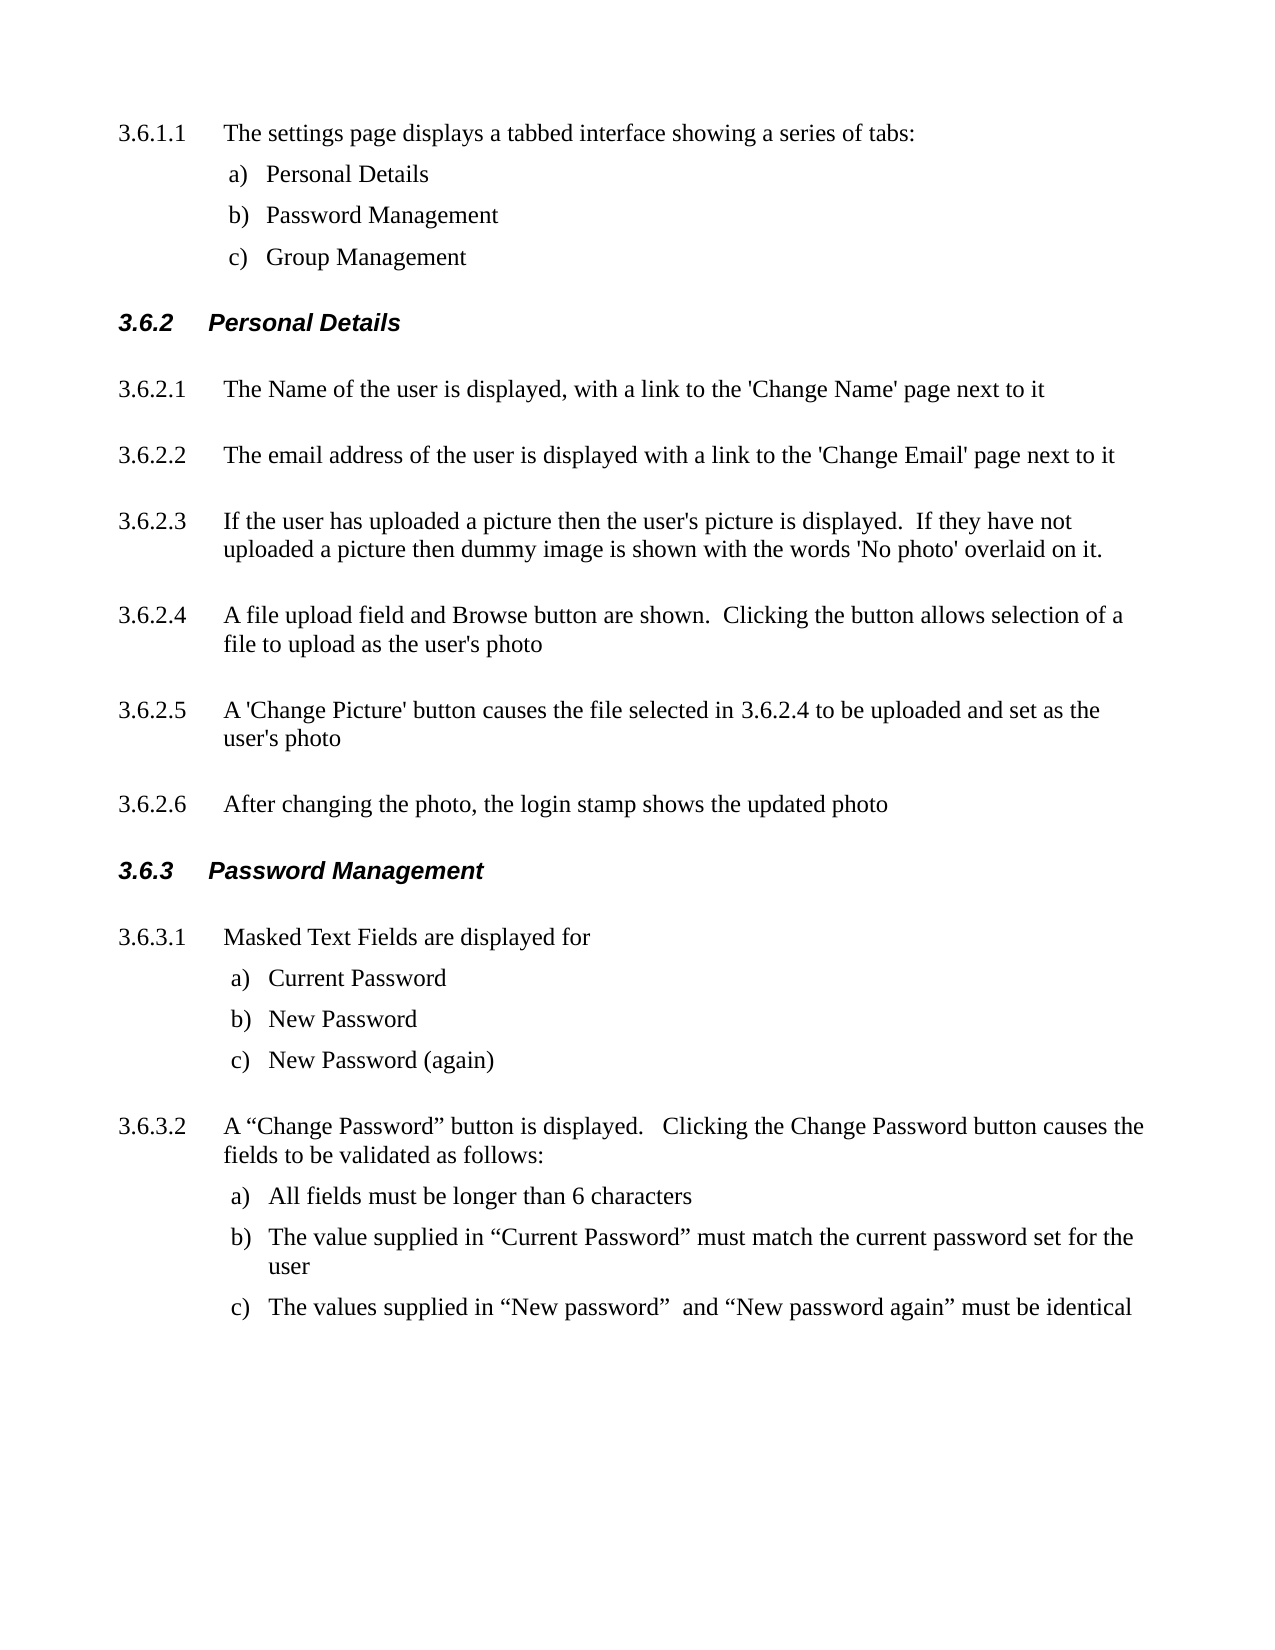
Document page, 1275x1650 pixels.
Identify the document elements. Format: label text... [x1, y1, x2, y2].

list Group Management [228, 242, 1157, 270]
subtitle A 'Change Picture' button causes the file selected in 3.6.2.4 to be uploaded and set as the user's photo [118, 695, 1157, 752]
subtitle The email address of the user is displayed with a link to the 'Change Email' page next to it [118, 440, 1157, 468]
subtitle The Name of the user is displayed, with a link to the 'Change Name' page next to it [118, 374, 1157, 402]
subtitle Personal Details [118, 308, 1157, 336]
list All fields must be longer than 6 characters [231, 1181, 1157, 1210]
list New Password (again) [231, 1045, 1157, 1074]
subtitle Masked Text Fields are displayed for [118, 922, 1157, 950]
subtitle If the user has uploaded a picture then the user's picture is displayed. If they have not uploaded a picture then dummy image is shown with the words 'No photo' overlaid on it. [118, 506, 1157, 563]
subtitle After changing the photo, the login stamp shows the updated photo [118, 790, 1157, 818]
subtitle Password Management [118, 856, 1157, 884]
list New Password [231, 1004, 1157, 1033]
list Password Management [228, 200, 1157, 229]
list The value supplied in “Current Password” must match the current password set for the user [231, 1222, 1157, 1280]
subtitle The settings page displays a tabbed interface showing a series of tabs: [118, 118, 1157, 147]
list Personal Details [228, 159, 1157, 188]
list The values supplied in “New password” and “New password again” must be identical [231, 1292, 1157, 1321]
subtitle A file upload field and Browse button are shown. Clicking the button allows selection of a file to upload as the user's photo [118, 601, 1157, 658]
subtitle A “Change Password” button is displayed. Clicking the Change Password button causes the fields to be validated as follows: [118, 1112, 1157, 1169]
list Current Password [231, 963, 1157, 992]
